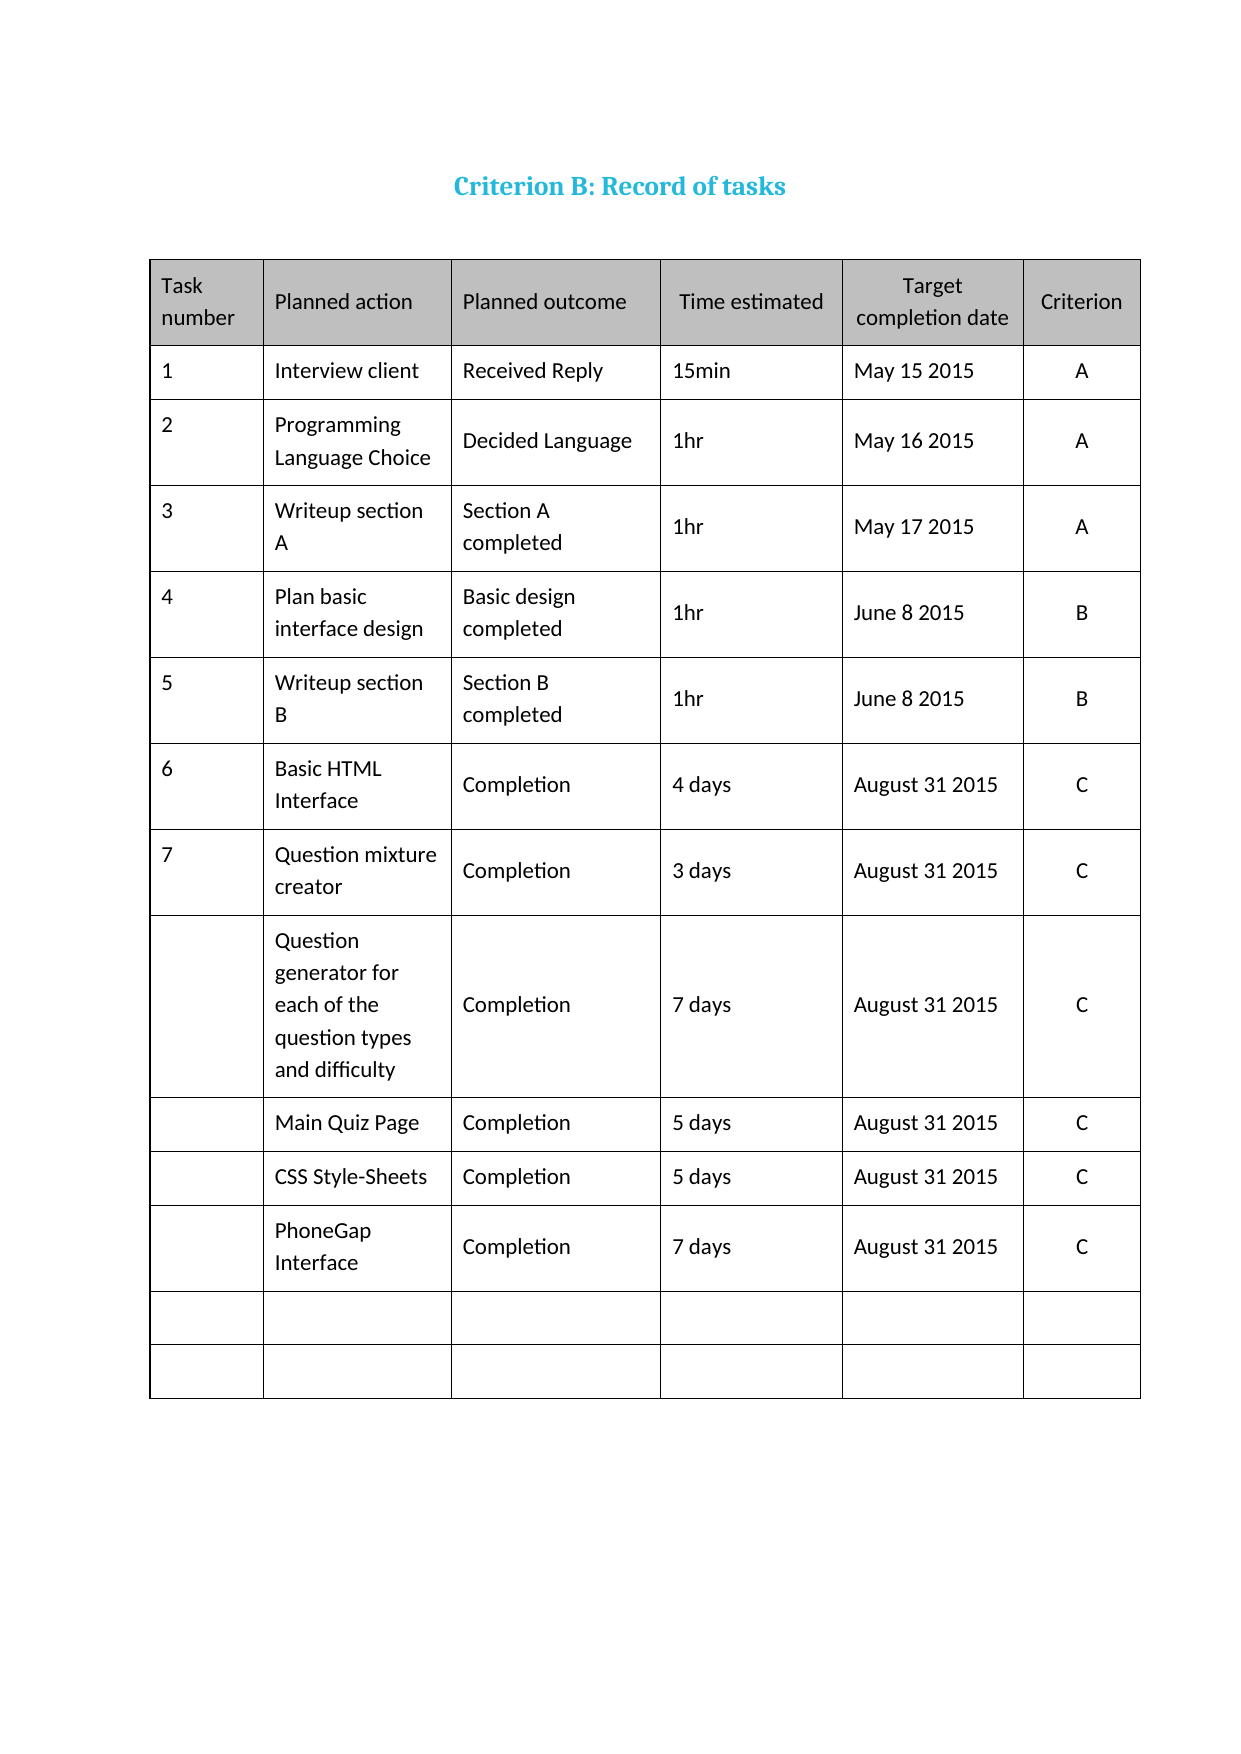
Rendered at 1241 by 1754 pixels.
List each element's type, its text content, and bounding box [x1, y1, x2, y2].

table_cell 5 [151, 658, 263, 743]
table_cell C [1024, 744, 1140, 829]
table_cell [1023, 1399, 1140, 1452]
table_header [1023, 207, 1140, 259]
table_cell A [1024, 486, 1140, 571]
table_cell Writeup section B [264, 658, 451, 743]
table_cell 5 days [661, 1152, 842, 1204]
table_cell Programming Language Choice [264, 400, 451, 485]
table_cell Criterion [1024, 260, 1140, 345]
table_cell Question generator for each of the question types and difficulty [264, 916, 451, 1097]
table_cell [452, 1292, 660, 1344]
table_cell Planned action [264, 260, 451, 345]
table_cell 7 days [661, 916, 842, 1097]
table_cell [264, 1345, 451, 1398]
table_cell 4 [151, 572, 263, 657]
table_cell [151, 1345, 263, 1398]
table_cell [264, 1292, 451, 1344]
table_header [847, 207, 958, 259]
table_cell [843, 1292, 1023, 1344]
table_cell 4 days [661, 744, 842, 829]
table_cell Planned outcome [452, 260, 660, 345]
table_cell B [1024, 572, 1140, 657]
subtitle Criterion B: Record of tasks [150, 171, 1090, 202]
table_cell [151, 1292, 263, 1344]
table_cell August 31 2015 [843, 916, 1023, 1097]
table_cell Time estimated [661, 260, 842, 345]
table_cell Target completion date [843, 260, 1023, 345]
table_cell Completion [452, 744, 660, 829]
table_cell [1024, 1292, 1140, 1344]
table_cell June 8 2015 [843, 658, 1023, 743]
table_cell 1 [151, 346, 263, 399]
table_header [475, 207, 517, 259]
table_header [415, 207, 451, 259]
table_cell May 15 2015 [843, 346, 1023, 399]
table_cell 1hr [661, 400, 842, 485]
table_cell [611, 1399, 754, 1452]
table_cell Completion [452, 1152, 660, 1204]
table_cell [847, 1399, 958, 1452]
table_cell Interview client [264, 346, 451, 399]
table_cell June 8 2015 [843, 572, 1023, 657]
table_cell [517, 1399, 611, 1452]
table_cell Received Reply [452, 346, 660, 399]
table_cell [151, 916, 263, 1097]
table_cell [1024, 1345, 1140, 1398]
table_cell CSS Style-Sheets [264, 1152, 451, 1204]
table_header [661, 207, 754, 259]
table_cell C [1024, 916, 1140, 1097]
table_cell Decided Language [452, 400, 660, 485]
table_header [611, 207, 661, 259]
table_cell A [1024, 400, 1140, 485]
table_cell Question mixture creator [264, 830, 451, 914]
table_cell Completion [452, 916, 660, 1097]
table_header [754, 207, 842, 259]
table_cell [661, 1345, 842, 1398]
table_cell [452, 1345, 660, 1398]
table_cell [150, 1399, 263, 1452]
table_cell May 16 2015 [843, 400, 1023, 485]
table_cell 7 days [661, 1206, 842, 1291]
table_cell [151, 1206, 263, 1291]
table_cell 1hr [661, 658, 842, 743]
table_cell [263, 1399, 475, 1452]
table_cell 3 days [661, 830, 842, 914]
table_cell Completion [452, 1206, 660, 1291]
table_cell 3 [151, 486, 263, 571]
table_cell 1hr [661, 572, 842, 657]
table_cell August 31 2015 [843, 1152, 1023, 1204]
table_cell [843, 1345, 1023, 1398]
table_cell [958, 1399, 1023, 1452]
table_cell Basic HTML Interface [264, 744, 451, 829]
table_cell A [1024, 346, 1140, 399]
table_header [263, 207, 415, 259]
table_cell [475, 1399, 517, 1452]
table_cell [661, 1292, 842, 1344]
table_cell 5 days [661, 1098, 842, 1151]
table_cell 1hr [661, 486, 842, 571]
table_cell August 31 2015 [843, 1098, 1023, 1151]
table_cell C [1024, 1098, 1140, 1151]
table_header [958, 207, 1023, 259]
table_cell Plan basic interface design [264, 572, 451, 657]
table_header [451, 207, 475, 259]
table_header [517, 207, 611, 259]
table_cell May 17 2015 [843, 486, 1023, 571]
table_header [150, 207, 263, 259]
table_cell August 31 2015 [843, 830, 1023, 914]
table_cell Writeup section A [264, 486, 451, 571]
table_cell C [1024, 1206, 1140, 1291]
table_cell Task number [151, 260, 263, 345]
table_cell August 31 2015 [843, 1206, 1023, 1291]
table_cell [151, 1152, 263, 1204]
table_cell 15min [661, 346, 842, 399]
table_cell 7 [151, 830, 263, 914]
table_cell C [1024, 830, 1140, 914]
table_cell C [1024, 1152, 1140, 1204]
table_cell 2 [151, 400, 263, 485]
table_cell [754, 1399, 847, 1452]
table_cell 6 [151, 744, 263, 829]
table_cell Section B completed [452, 658, 660, 743]
table_cell Completion [452, 830, 660, 914]
table_cell Main Quiz Page [264, 1098, 451, 1151]
table_cell Section A completed [452, 486, 660, 571]
table_cell Basic design completed [452, 572, 660, 657]
table_cell Completion [452, 1098, 660, 1151]
table_cell [151, 1098, 263, 1151]
table_cell August 31 2015 [843, 744, 1023, 829]
table_cell B [1024, 658, 1140, 743]
table_header [842, 207, 847, 259]
table_cell PhoneGap Interface [264, 1206, 451, 1291]
